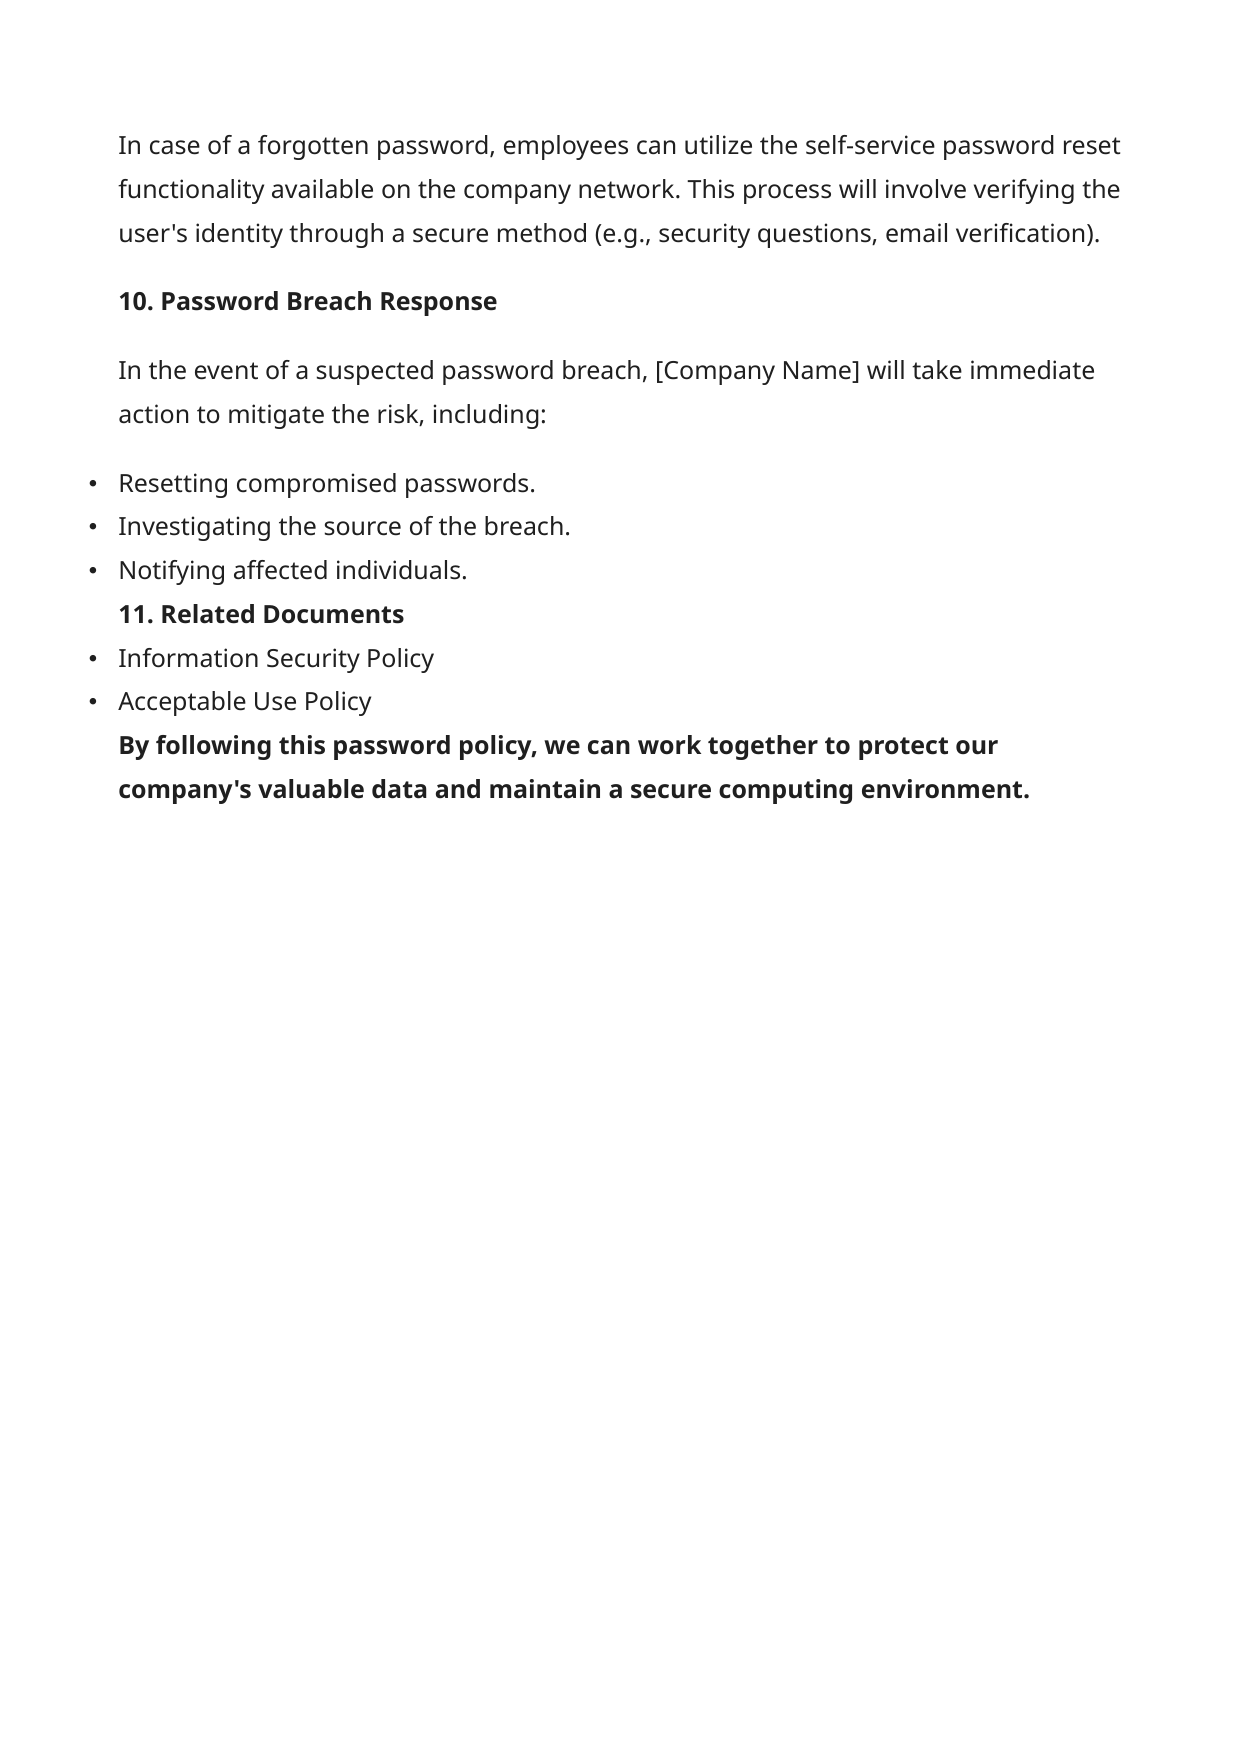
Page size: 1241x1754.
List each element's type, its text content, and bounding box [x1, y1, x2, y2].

list Information Security Policy [118, 631, 1122, 674]
list Notifying affected individuals. [118, 543, 1122, 587]
list Acceptable Use Policy [118, 674, 1122, 718]
text By following this password policy, we can work together to protect our company's valuable data and maintain a secure computing environment. [118, 718, 1122, 806]
text In the event of a suspected password breach, [Company Name] will take immediate action to mitigate the risk, including: [118, 343, 1122, 431]
text In case of a forgotten password, employees can utilize the self-service password reset functionality available on the company network. This process will involve verifying the user's identity through a secure method (e.g., security questions, email verification). [118, 118, 1122, 249]
list Investigating the source of the breach. [118, 499, 1122, 543]
text 11. Related Documents [118, 587, 1122, 631]
list Resetting compromised passwords. [118, 456, 1122, 499]
text 10. Password Breach Response [118, 274, 1122, 318]
